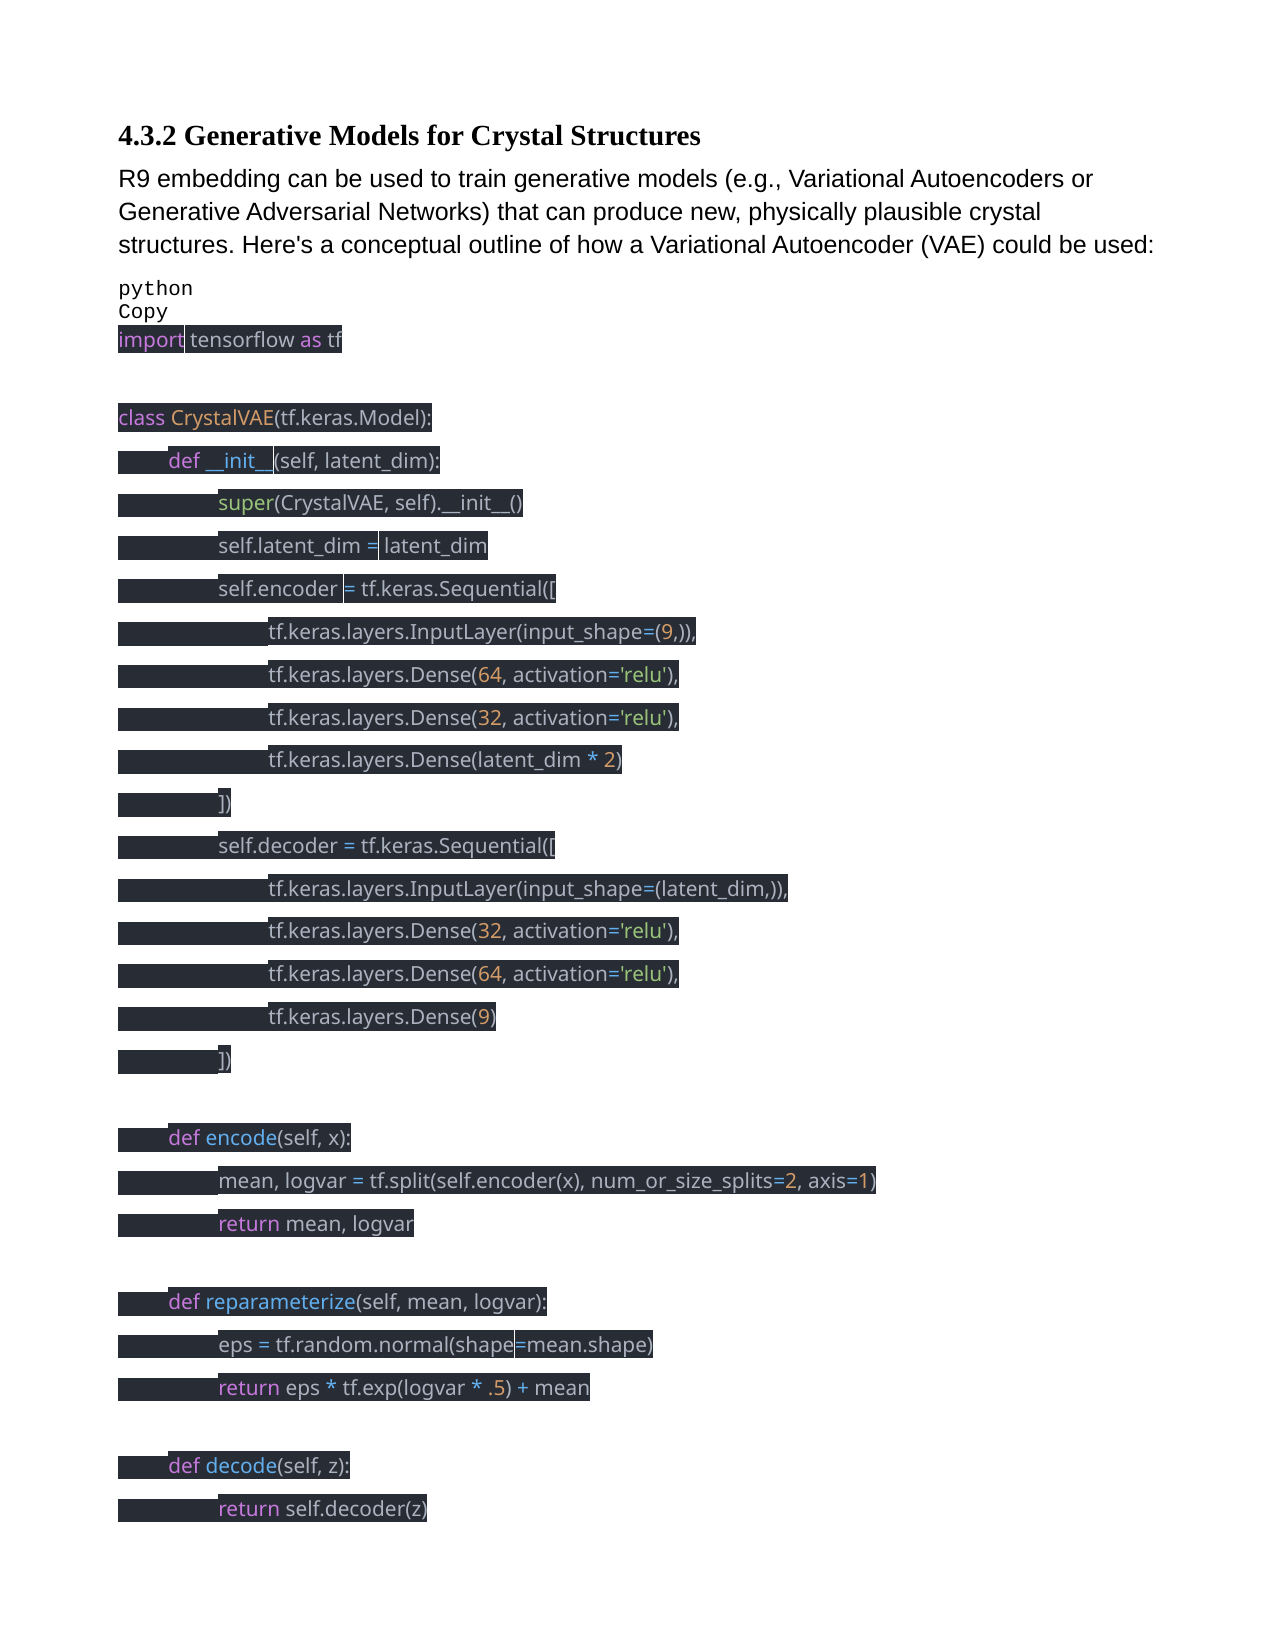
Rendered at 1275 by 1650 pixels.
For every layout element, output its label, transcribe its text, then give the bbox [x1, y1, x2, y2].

text def reparameterize(self, mean, logvar): [118, 1287, 1157, 1316]
text tf.keras.layers.Dense(64, activation='relu'), [118, 959, 1157, 988]
text R9 embedding can be used to train generative models (e.g., Variational Autoencoders or Generative Adversarial Networks) that can produce new, physically plausible crystal structures. Here's a conceptual outline of how a Variational Autoencoder (VAE) could be used: [118, 164, 1157, 259]
text tf.keras.layers.Dense(latent_dim * 2) [118, 745, 1157, 774]
text return self.decoder(z) [118, 1494, 1157, 1522]
text return mean, logvar [118, 1209, 1157, 1237]
text ]) [118, 1045, 1157, 1074]
text tf.keras.layers.InputLayer(input_shape=(9,)), [118, 617, 1157, 646]
text tf.keras.layers.Dense(9) [118, 1002, 1157, 1031]
text tf.keras.layers.Dense(32, activation='relu'), [118, 917, 1157, 945]
text eps = tf.random.normal(shape=mean.shape) [118, 1330, 1157, 1358]
text def __init__(self, latent_dim): [118, 446, 1157, 474]
text mean, logvar = tf.split(self.encoder(x), num_or_size_splits=2, axis=1) [118, 1166, 1157, 1195]
text def decode(self, z): [118, 1451, 1157, 1479]
text tf.keras.layers.Dense(32, activation='relu'), [118, 703, 1157, 731]
text ]) [118, 788, 1157, 817]
text self.latent_dim = latent_dim [118, 531, 1157, 560]
text tf.keras.layers.InputLayer(input_shape=(latent_dim,)), [118, 874, 1157, 902]
text class CrystalVAE(tf.keras.Model): [118, 403, 1157, 432]
text self.encoder = tf.keras.Sequential([ [118, 574, 1157, 603]
text def encode(self, x): [118, 1123, 1157, 1152]
subtitle 4.3.2 Generative Models for Crystal Structures [118, 118, 1157, 152]
text import tensorflow as tf [118, 325, 1157, 353]
text self.decoder = tf.keras.Sequential([ [118, 831, 1157, 859]
text Copy [118, 301, 1157, 325]
text python [118, 278, 1157, 301]
text return eps * tf.exp(logvar * .5) + mean [118, 1373, 1157, 1401]
text tf.keras.layers.Dense(64, activation='relu'), [118, 660, 1157, 688]
text super(CrystalVAE, self).__init__() [118, 488, 1157, 517]
